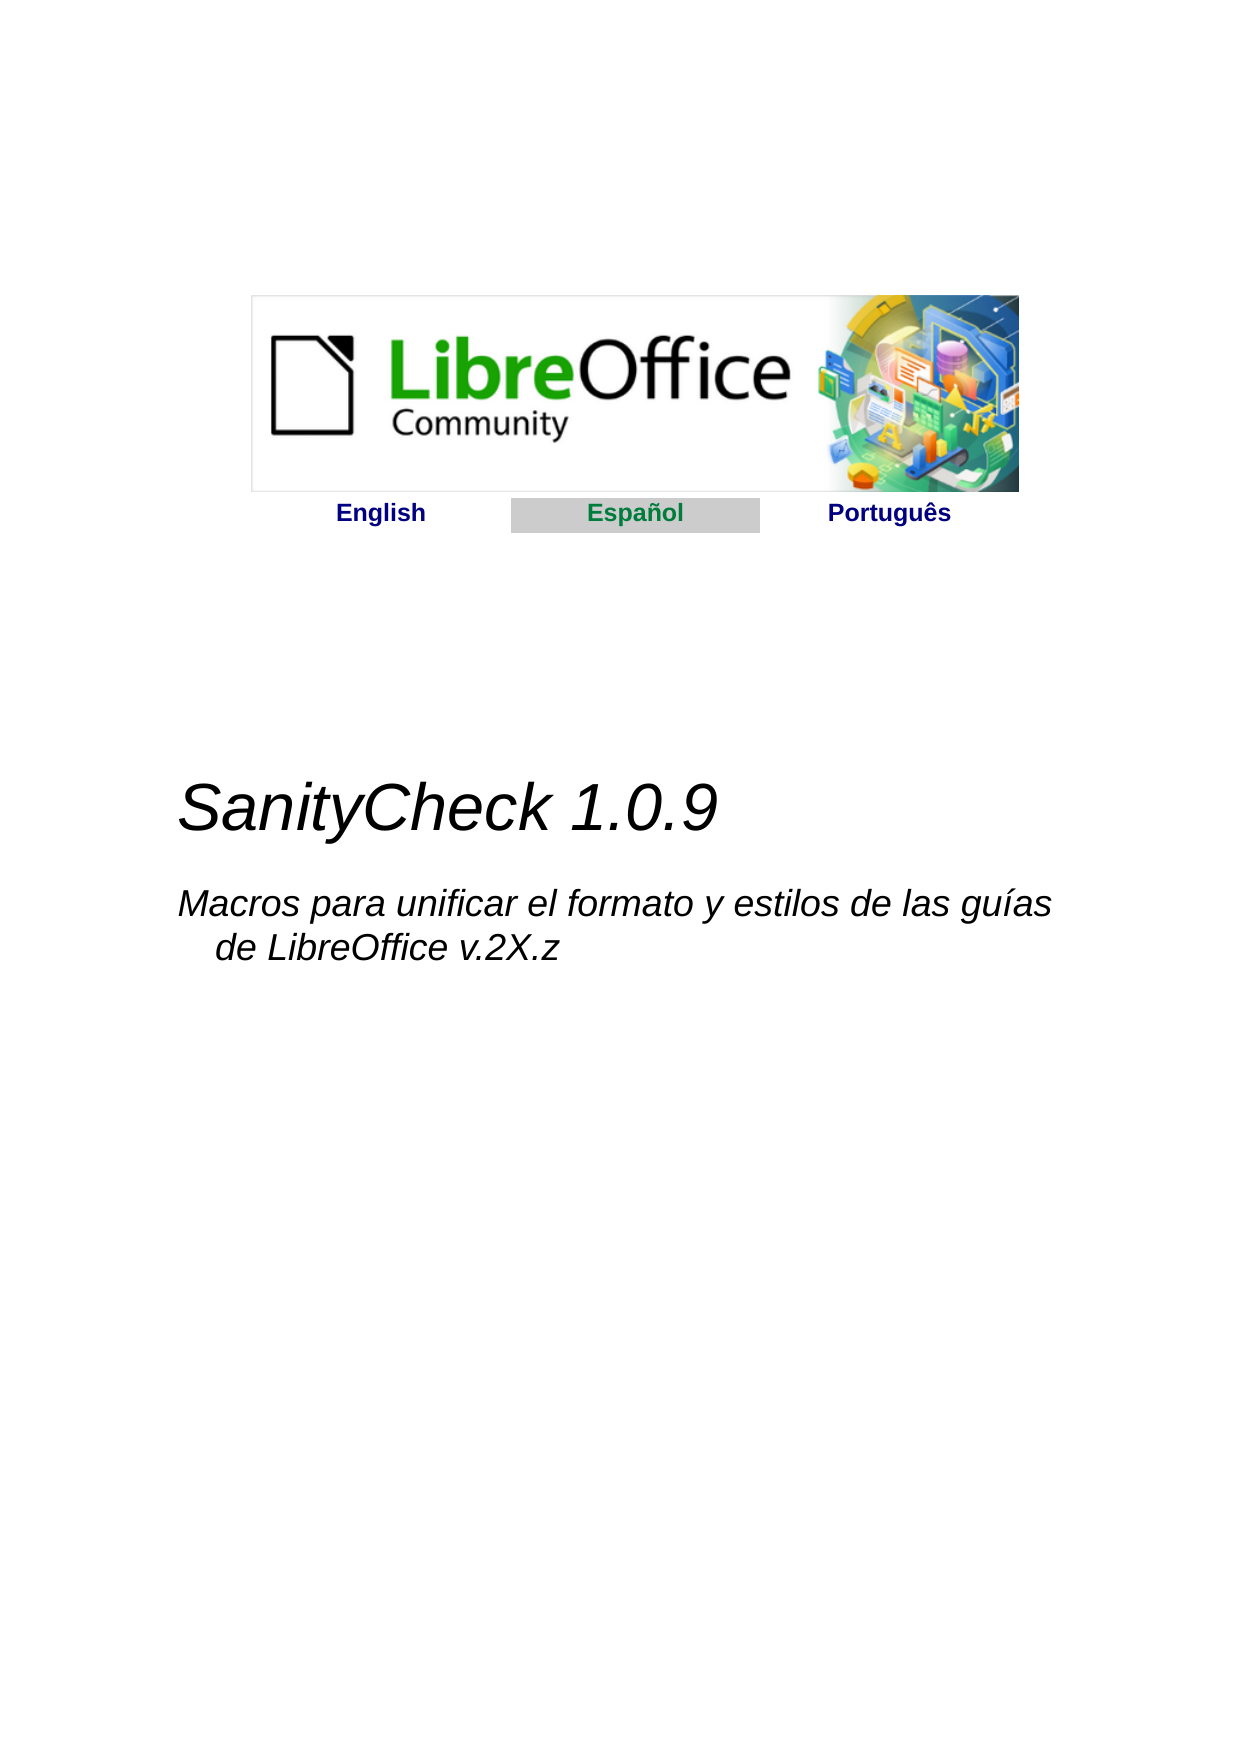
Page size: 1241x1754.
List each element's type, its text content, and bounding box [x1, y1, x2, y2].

table_header English [251, 498, 511, 533]
table_header Português [760, 498, 1019, 533]
picture [251, 295, 1019, 492]
table_header Español [511, 498, 760, 533]
subtitle Macros para unificar el formato y estilos de las guías de LibreOffice v.2X.z [177, 882, 1093, 968]
title SanityCheck 1.0.9 [177, 768, 1093, 844]
